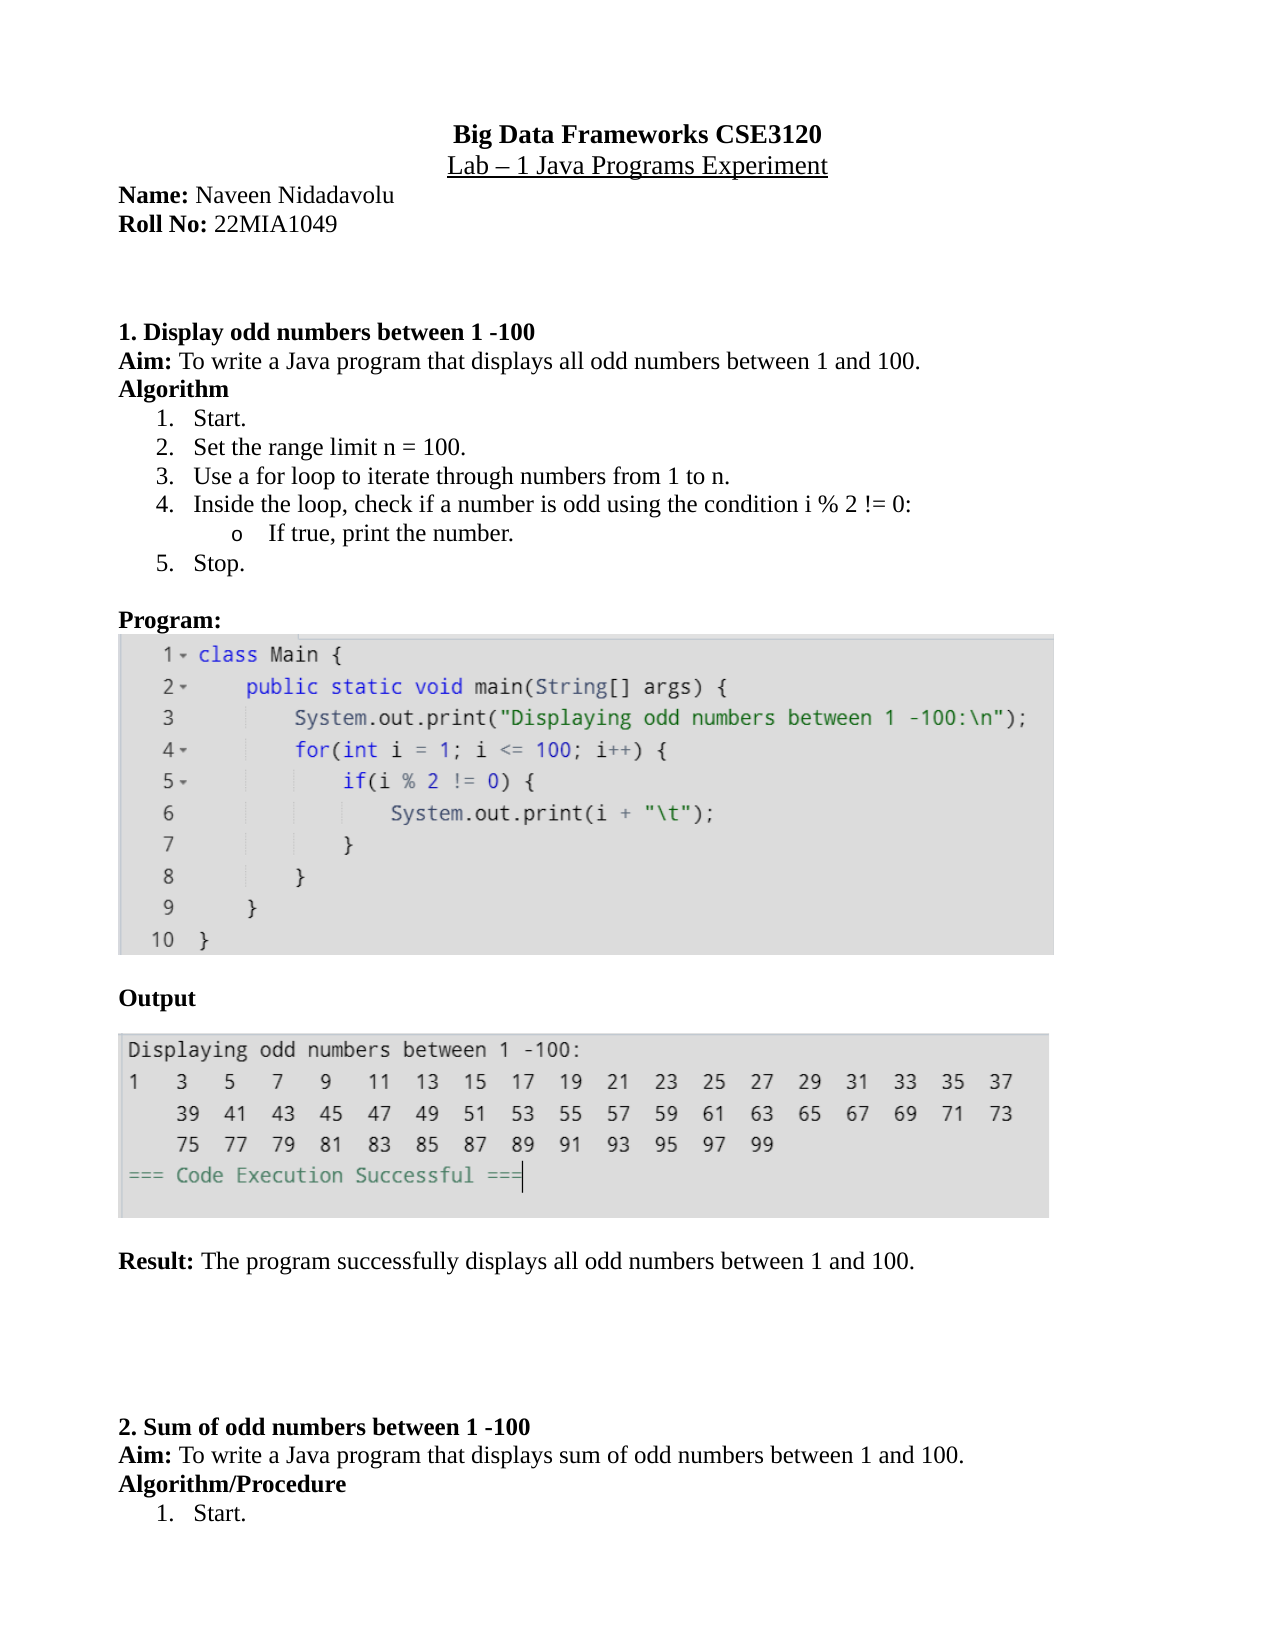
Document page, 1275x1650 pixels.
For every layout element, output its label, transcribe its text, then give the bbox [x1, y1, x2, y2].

text Program: [118, 605, 1157, 634]
list Start. [156, 403, 1157, 432]
list Inside the loop, check if a number is odd using the condition i % 2 != 0: [156, 489, 1157, 518]
list Set the range limit n = 100. [156, 432, 1157, 461]
text Output [118, 983, 1157, 1012]
text 2. Sum of odd numbers between 1 -100 [118, 1412, 1157, 1441]
text Algorithm/Procedure [118, 1469, 1157, 1498]
list Start. [156, 1498, 1157, 1527]
text Name: Naveen Nidadavolu [118, 180, 1157, 209]
text Result: The program successfully displays all odd numbers between 1 and 100. [118, 1218, 1157, 1275]
text Big Data Frameworks CSE3120 [118, 118, 1157, 149]
list If true, print the number. [231, 518, 1157, 548]
text Aim: To write a Java program that displays sum of odd numbers between 1 and 100. [118, 1441, 1157, 1469]
text Roll No: 22MIA1049 [118, 209, 1157, 238]
list Use a for loop to iterate through numbers from 1 to n. [156, 461, 1157, 489]
text Algorithm [118, 374, 1157, 403]
text Lab – 1 Java Programs Experiment [118, 149, 1157, 180]
text 1. Display odd numbers between 1 -100 Aim: To write a Java program that displays all odd numbers between 1 and 100. [118, 317, 1157, 374]
list Stop. [156, 548, 1157, 577]
